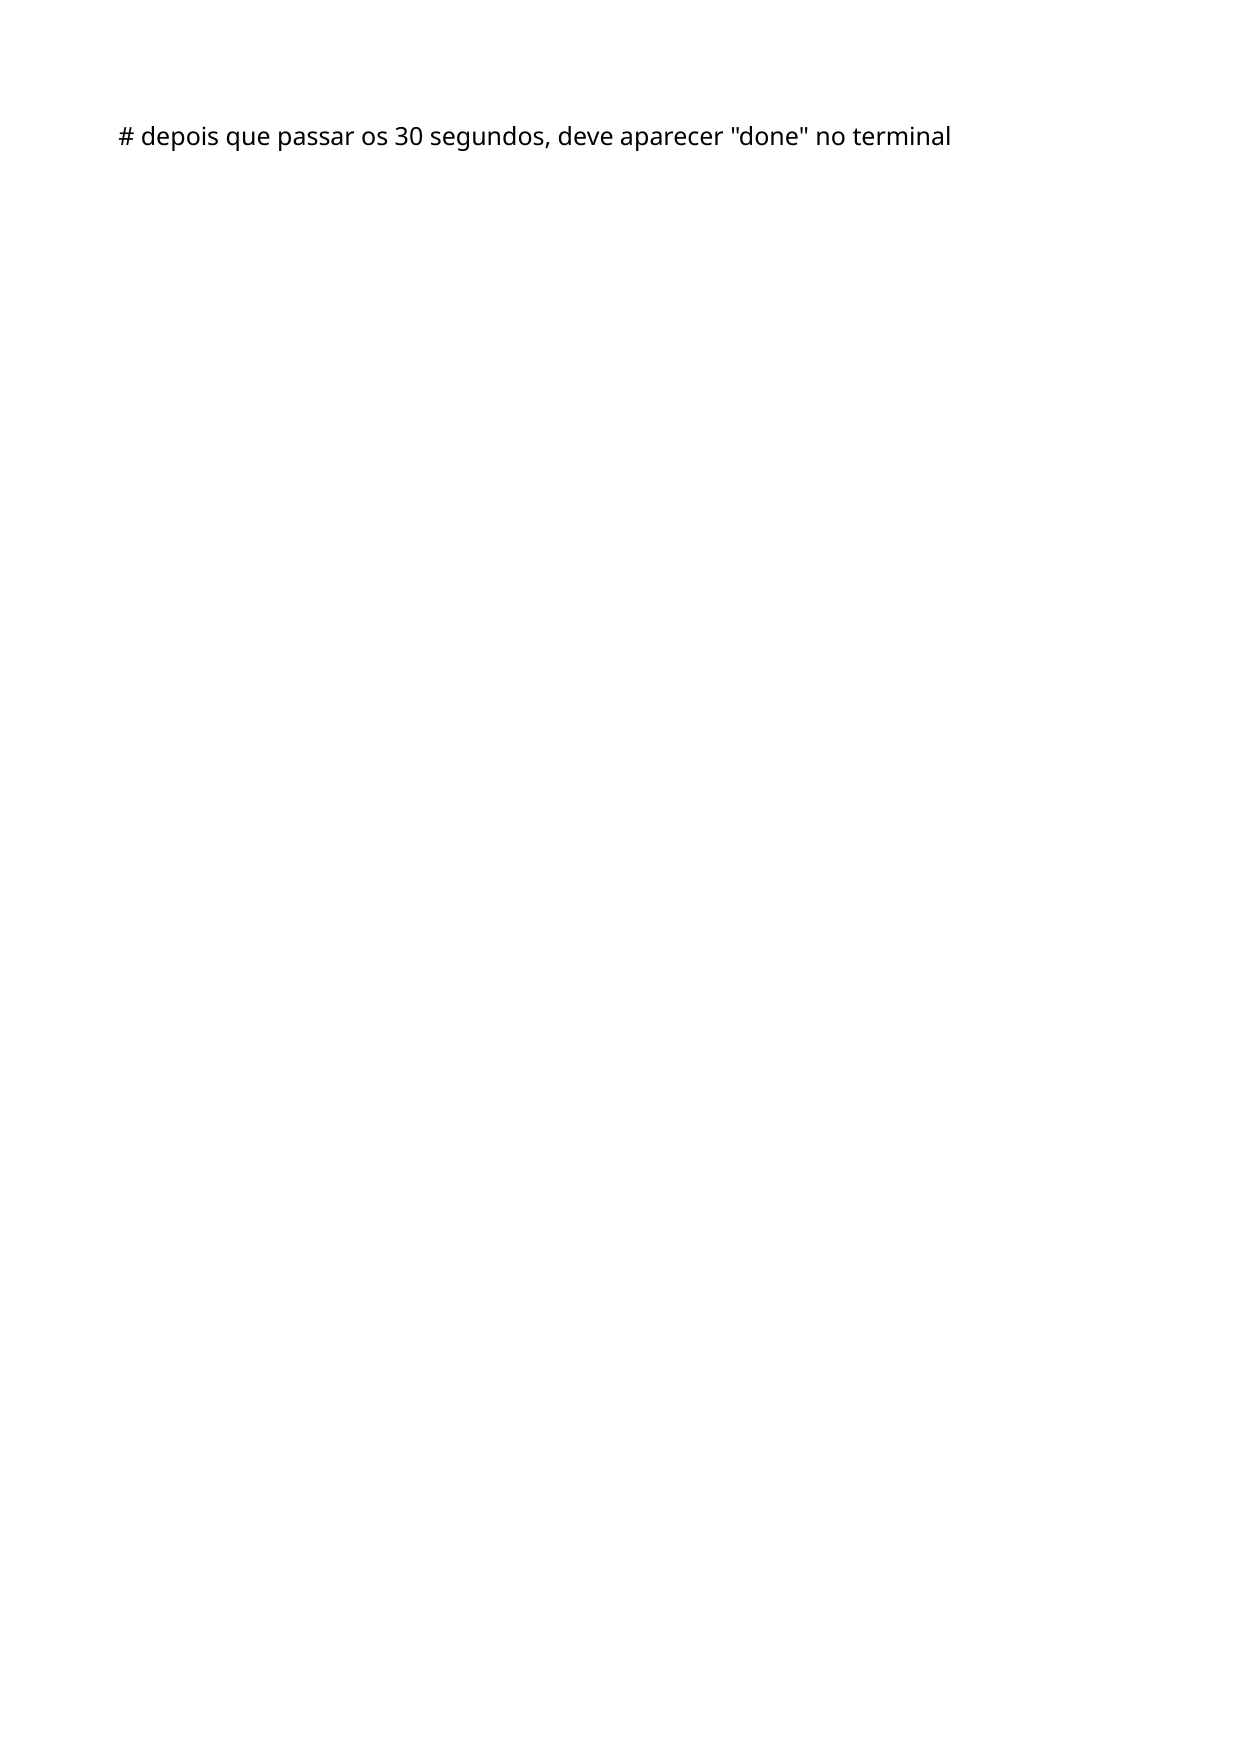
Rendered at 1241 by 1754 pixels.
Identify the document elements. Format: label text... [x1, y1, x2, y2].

text # depois que passar os 30 segundos, deve aparecer "done" no terminal [118, 118, 1122, 152]
